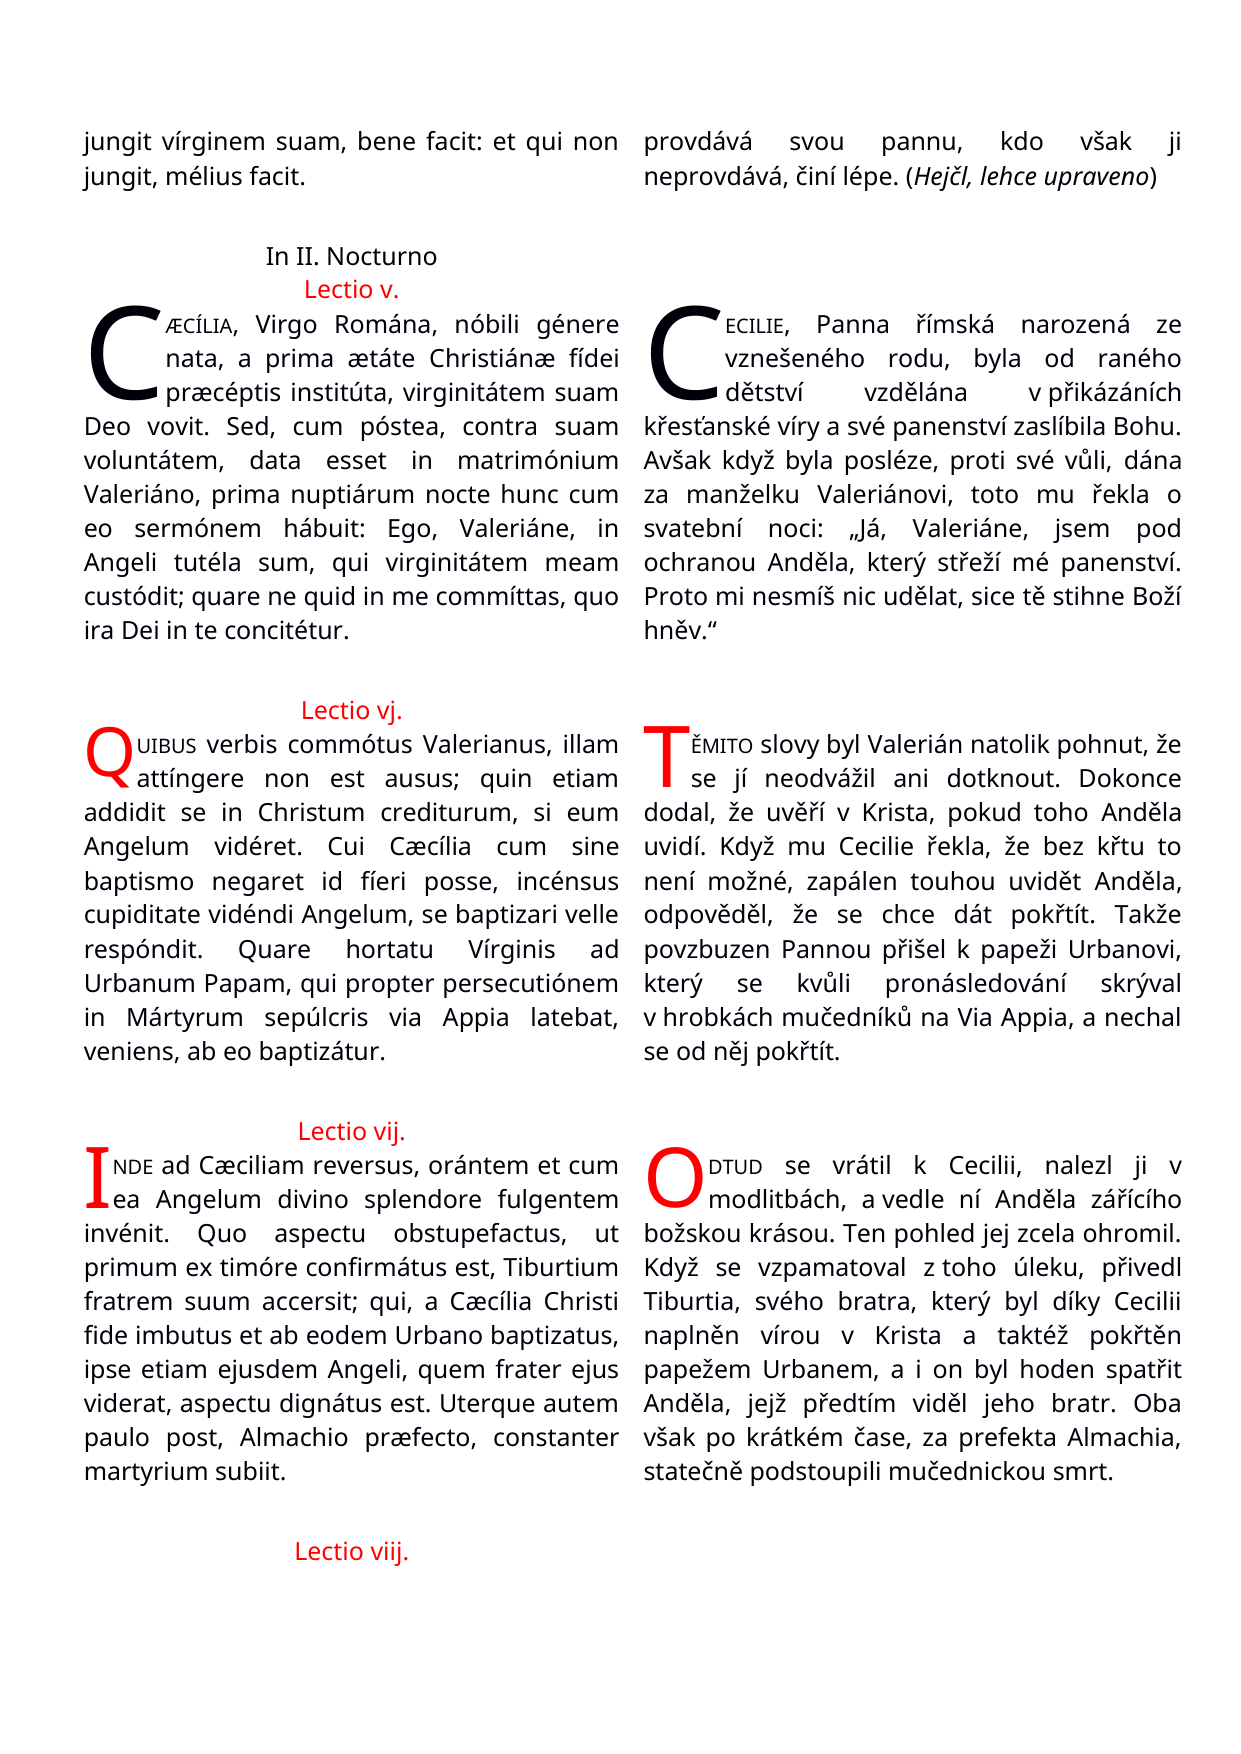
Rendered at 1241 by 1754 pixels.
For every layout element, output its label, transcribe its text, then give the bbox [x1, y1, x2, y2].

table_cell [631, 1528, 1194, 1574]
table_cell jungit vírginem suam, bene facit: et qui non jungit, mélius facit. [72, 118, 631, 232]
table_cell Těmito slovy byl Valerián natolik pohnut, že se jí neodvážil ani dotknout. Dokonce dodal, že uvěří v Krista, pokud toho Anděla uvidí. Když mu Cecilie řekla, že bez křtu to není možné, zapálen touhou uvidět Anděla, odpověděl, že se chce dát pokřtít. Takže povzbuzen Pannou přišel k papeži Urbanovi, který se kvůli pronásledování skrýval v hrobkách mučedníků na Via Appia, a nechal se od něj pokřtít. [631, 687, 1194, 1107]
table_cell Lectio viij. [72, 1528, 631, 1574]
table_cell Lectio vj. Quibus verbis commótus Valerianus, illam attíngere non est ausus; quin etiam addidit se in Christum crediturum, si eum Angelum vidéret. Cui Cæcília cum sine baptismo negaret id fíeri posse, incénsus cupiditate vidéndi Angelum, se baptizari velle respóndit. Quare hortatu Vírginis ad Urbanum Papam, qui propter persecutiónem in Mártyrum sepúlcris via Appia latebat, veniens, ab eo baptizátur. [72, 687, 631, 1107]
table_cell Odtud se vrátil k Cecilii, nalezl ji v modlitbách, a vedle ní Anděla zářícího božskou krásou. Ten pohled jej zcela ohromil. Když se vzpamatoval z toho úleku, přivedl Tiburtia, svého bratra, který byl díky Cecilii naplněn vírou v Krista a taktéž pokřtěn papežem Urbanem, a i on byl hoden spatřit Anděla, jejž předtím viděl jeho bratr. Oba však po krátkém čase, za prefekta Almachia, statečně podstoupili mučednickou smrt. [631, 1108, 1194, 1528]
table_cell In II. Nocturno Lectio v. Cæcília, Virgo Romána, nóbili génere nata, a prima ætáte Christiánæ fídei præcéptis institúta, virginitátem suam Deo vovit. Sed, cum póstea, contra suam voluntátem, data esset in matrimónium Valeriáno, prima nuptiárum nocte hunc cum eo sermónem hábuit: Ego, Valeriáne, in Angeli tutéla sum, qui virginitátem meam custódit; quare ne quid in me commíttas, quo ira Dei in te concitétur. [72, 232, 631, 687]
table_cell Lectio vij. Inde ad Cæciliam reversus, orántem et cum ea Angelum divino splendore fulgentem invénit. Quo aspectu obstupefactus, ut primum ex timóre confirmátus est, Tiburtium fratrem suum accersit; qui, a Cæcília Christi fide imbutus et ab eodem Urbano baptizatus, ipse etiam ejusdem Angeli, quem frater ejus viderat, aspectu dignátus est. Uterque autem paulo post, Almachio præfecto, constanter martyrium subiit. [72, 1108, 631, 1528]
table_cell provdává svou pannu, kdo však ji neprovdává, činí lépe. (Hejčl, lehce upraveno) [631, 118, 1194, 232]
table_cell Cecilie, Panna římská narozená ze vznešeného rodu, byla od raného dětství vzdělána v přikázáních křesťanské víry a své panenství zaslíbila Bohu. Avšak když byla posléze, proti své vůli, dána za manželku Valeriánovi, toto mu řekla o svatební noci: „Já, Valeriáne, jsem pod ochranou Anděla, který střeží mé panenství. Proto mi nesmíš nic udělat, sice tě stihne Boží hněv.“ [631, 232, 1194, 687]
